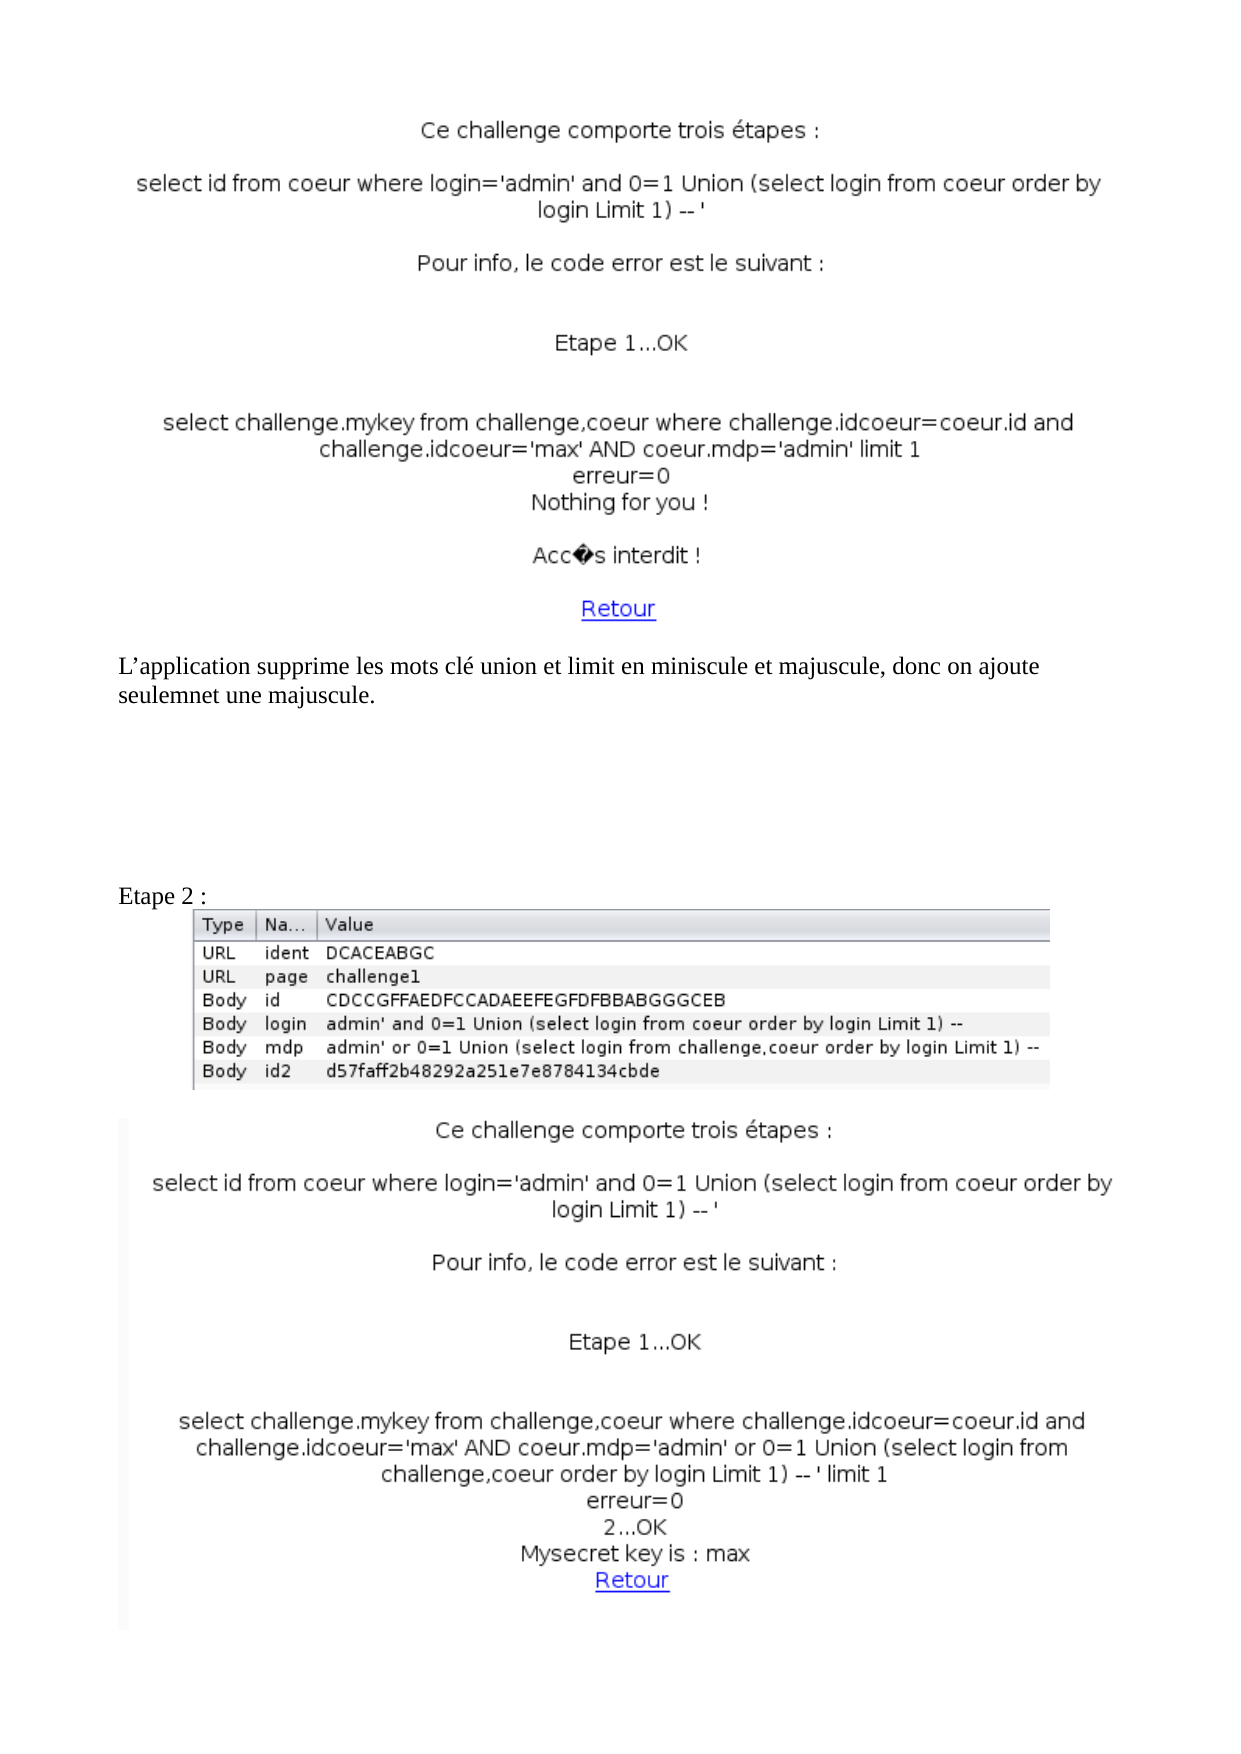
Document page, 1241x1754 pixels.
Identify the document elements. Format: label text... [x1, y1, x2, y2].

text L’application supprime les mots clé union et limit en miniscule et majuscule, donc on ajoute seulemnet une majuscule. [118, 118, 1122, 708]
picture [190, 909, 1050, 1090]
picture [119, 118, 1121, 651]
text Etape 2 : [118, 881, 1122, 910]
picture [118, 1118, 1123, 1630]
